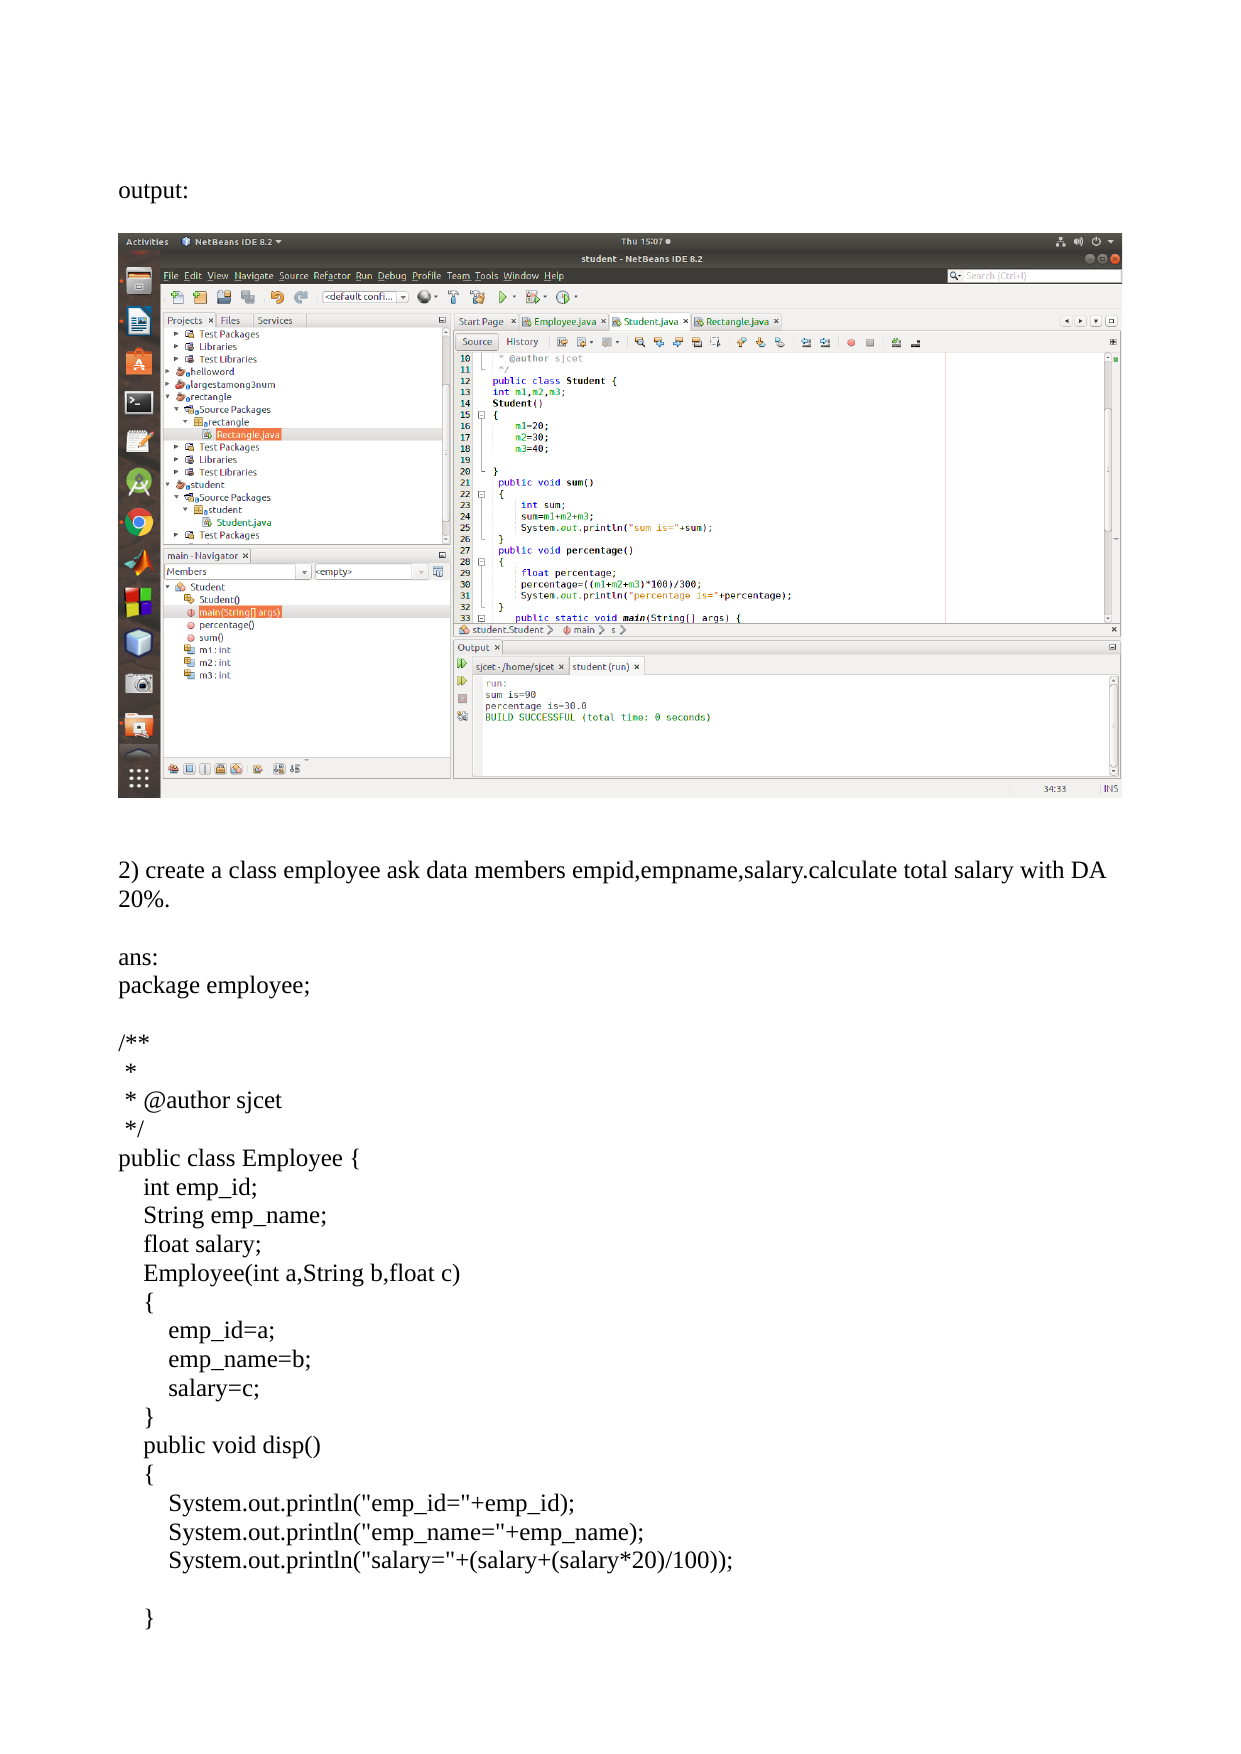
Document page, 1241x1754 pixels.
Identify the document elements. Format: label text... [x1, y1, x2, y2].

text } [118, 1402, 1122, 1430]
text int emp_id; [118, 1172, 1122, 1200]
text ans: [118, 942, 1122, 970]
text System.out.println("emp_name="+emp_name); [118, 1517, 1122, 1545]
text System.out.println("salary="+(salary+(salary*20)/100)); [118, 1545, 1122, 1574]
text * [118, 1057, 1122, 1085]
text emp_id=a; [118, 1315, 1122, 1344]
picture [118, 233, 1123, 798]
text */ [118, 1114, 1122, 1143]
text output: [118, 176, 1122, 204]
text } [118, 1603, 1122, 1632]
text public class Employee { [118, 1143, 1122, 1172]
text /** [118, 1028, 1122, 1057]
text * @author sjcet [118, 1085, 1122, 1114]
text salary=c; [118, 1373, 1122, 1402]
text Employee(int a,String b,float c) [118, 1258, 1122, 1287]
text float salary; [118, 1229, 1122, 1258]
text String emp_name; [118, 1200, 1122, 1229]
text { [118, 1287, 1122, 1315]
text package employee; [118, 970, 1122, 999]
text public void disp() [118, 1430, 1122, 1459]
text emp_name=b; [118, 1344, 1122, 1373]
text { [118, 1459, 1122, 1488]
text 2) create a class employee ask data members empid,empname,salary.calculate total salary with DA 20%. [118, 855, 1122, 913]
text System.out.println("emp_id="+emp_id); [118, 1488, 1122, 1517]
